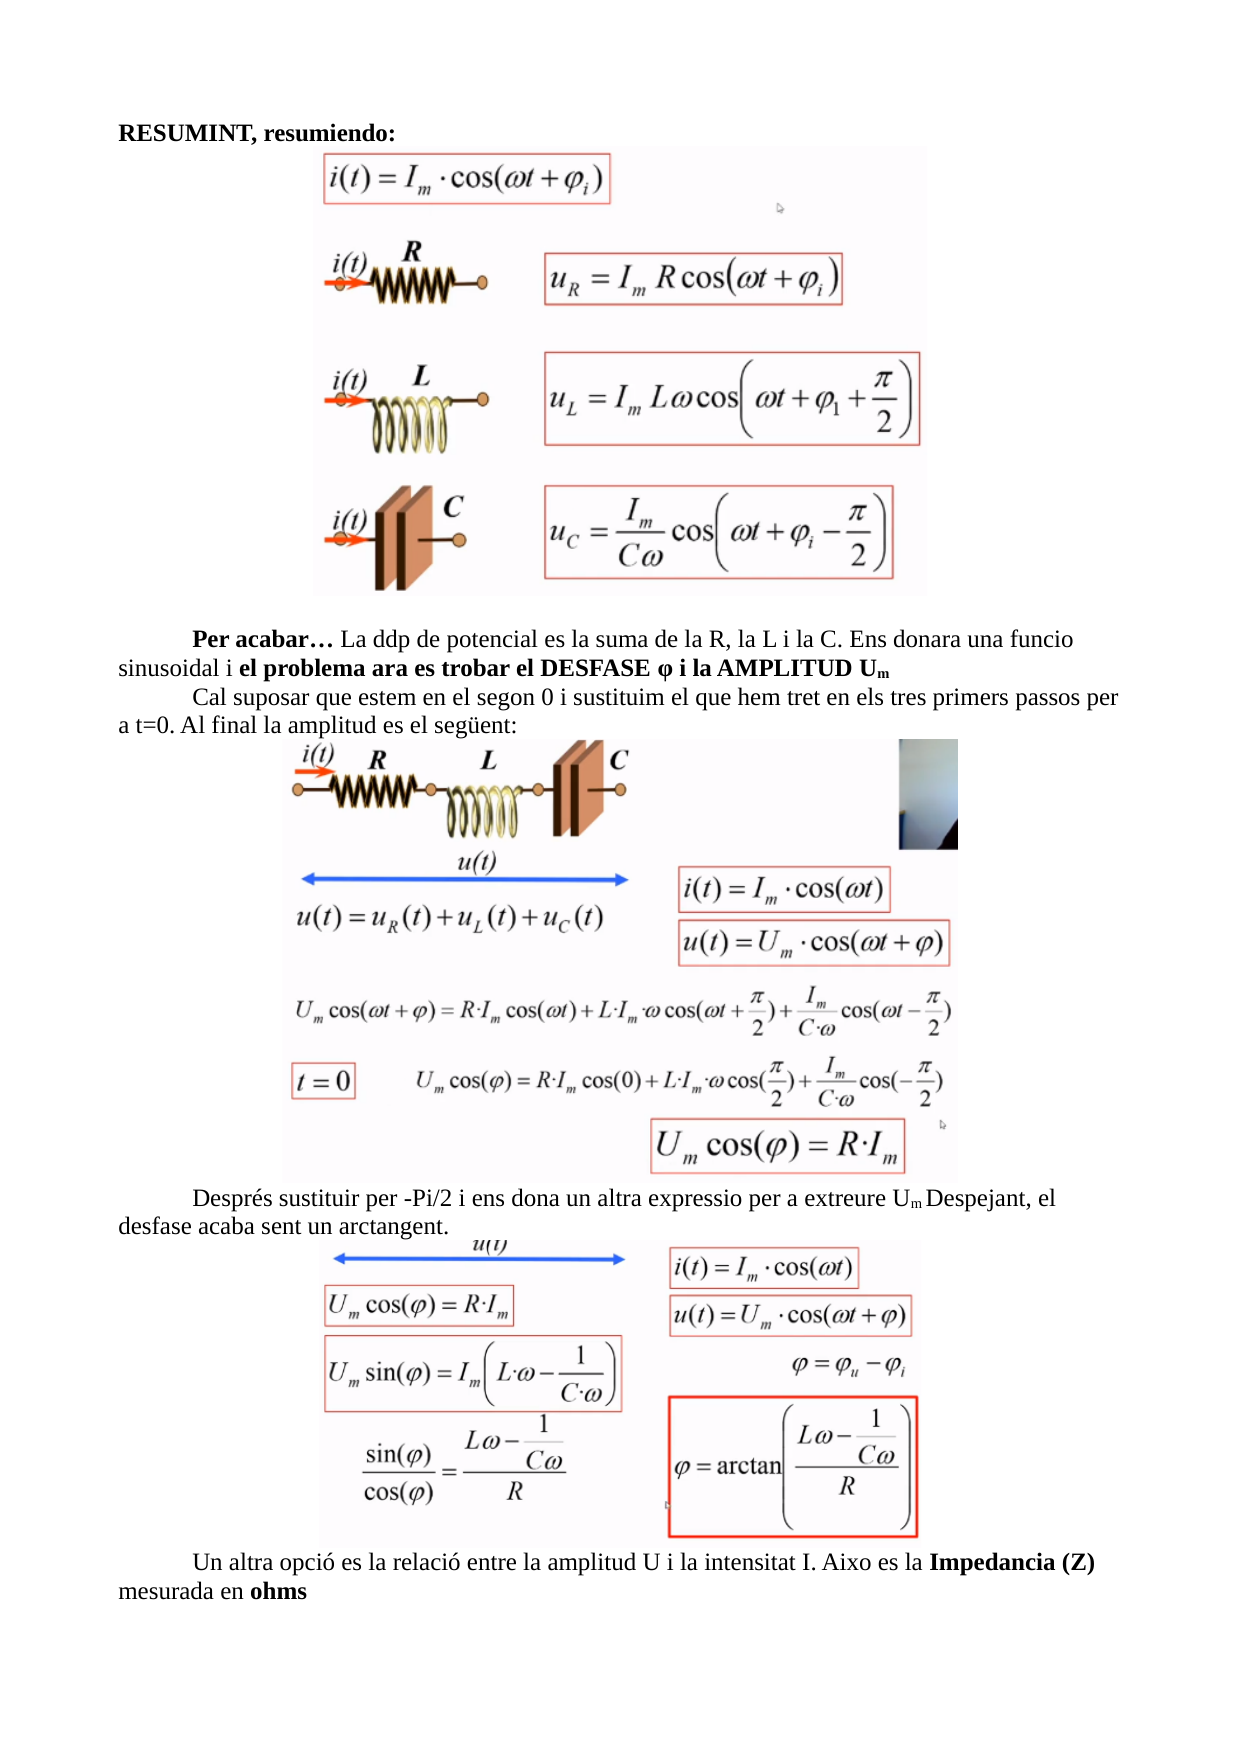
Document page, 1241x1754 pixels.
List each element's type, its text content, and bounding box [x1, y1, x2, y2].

text Després sustituir per -Pi/2 i ens dona un altra expressio per a extreure Um Despejant, el desfase acaba sent un arctangent. [118, 739, 1122, 1240]
text Cal suposar que estem en el segon 0 i sustituim el que hem tret en els tres primers passos per a t=0. Al final la amplitud es el següent: [118, 682, 1122, 739]
text Un altra opció es la relació entre la amplitud U i la intensitat I. Aixo es la Impedancia (Z) mesurada en ohms [118, 1240, 1122, 1605]
picture [318, 1240, 922, 1548]
text Per acabar… La ddp de potencial es la suma de la R, la L i la C. Ens donara una funcio sinusoidal i el problema ara es trobar el DESFASE φ i la AMPLITUD Um [118, 624, 1122, 682]
text RESUMINT, resumiendo: [118, 118, 1122, 147]
picture [282, 739, 958, 1183]
picture [312, 146, 928, 596]
